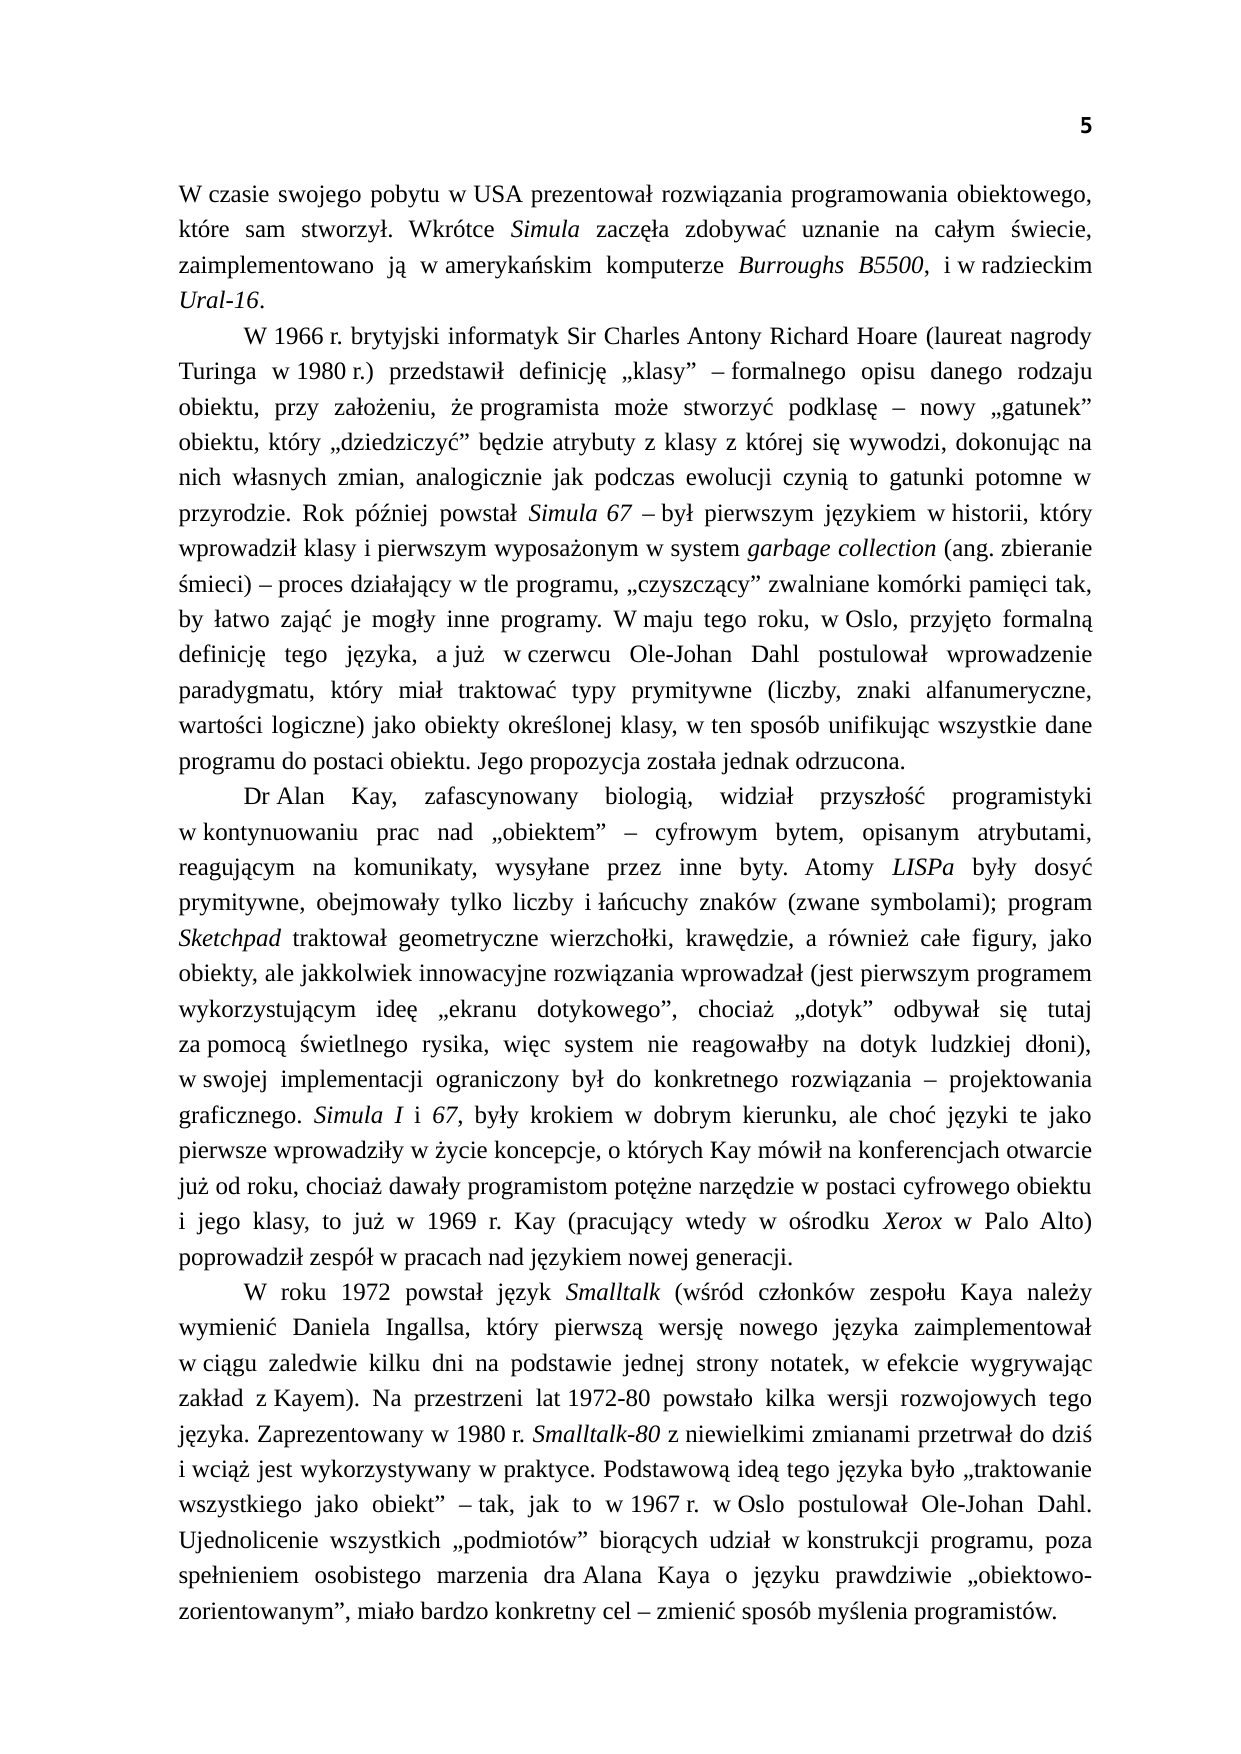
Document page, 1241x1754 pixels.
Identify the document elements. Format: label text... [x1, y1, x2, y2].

text W 1966 r. brytyjski informatyk Sir Charles Antony Richard Hoare (laureat nagrody Turinga w 1980 r.) przedstawił definicję „klasy” – formalnego opisu danego rodzaju obiektu, przy założeniu, że programista może stworzyć podklasę – nowy „gatunek” obiektu, który „dziedziczyć” będzie atrybuty z klasy z której się wywodzi, dokonując na nich własnych zmian, analogicznie jak podczas ewolucji czynią to gatunki potomne w przyrodzie. Rok później powstał Simula 67 – był pierwszym językiem w historii, który wprowadził klasy i pierwszym wyposażonym w system garbage collection (ang. zbieranie śmieci) – proces działający w tle programu, „czyszczący” zwalniane komórki pamięci tak, by łatwo zająć je mogły inne programy. W maju tego roku, w Oslo, przyjęto formalną definicję tego języka, a już w czerwcu Ole-Johan Dahl postulował wprowadzenie paradygmatu, który miał traktować typy prymitywne (liczby, znaki alfanumeryczne, wartości logiczne) jako obiekty określonej klasy, w ten sposób unifikując wszystkie dane programu do postaci obiektu. Jego propozycja została jednak odrzucona. [178, 316, 1093, 776]
text Dr Alan Kay, zafascynowany biologią, widział przyszłość programistyki w kontynuowaniu prac nad „obiektem” – cyfrowym bytem, opisanym atrybutami, reagującym na komunikaty, wysyłane przez inne byty. Atomy LISPa były dosyć prymitywne, obejmowały tylko liczby i łańcuchy znaków (zwane symbolami); program Sketchpad traktował geometryczne wierzchołki, krawędzie, a również całe figury, jako obiekty, ale jakkolwiek innowacyjne rozwiązania wprowadzał (jest pierwszym programem wykorzystującym ideę „ekranu dotykowego”, chociaż „dotyk” odbywał się tutaj za pomocą świetlnego rysika, więc system nie reagowałby na dotyk ludzkiej dłoni), w swojej implementacji ograniczony był do konkretnego rozwiązania – projektowania graficznego. Simula I i 67, były krokiem w dobrym kierunku, ale choć języki te jako pierwsze wprowadziły w życie koncepcje, o których Kay mówił na konferencjach otwarcie już od roku, chociaż dawały programistom potężne narzędzie w postaci cyfrowego obiektu i jego klasy, to już w 1969 r. Kay (pracujący wtedy w ośrodku Xerox w Palo Alto) poprowadził zespół w pracach nad językiem nowej generacji. [178, 776, 1093, 1272]
text W roku 1972 powstał język Smalltalk (wśród członków zespołu Kaya należy wymienić Daniela Ingallsa, który pierwszą wersję nowego języka zaimplementował w ciągu zaledwie kilku dni na podstawie jednej strony notatek, w efekcie wygrywając zakład z Kayem). Na przestrzeni lat 1972-80 powstało kilka wersji rozwojowych tego języka. Zaprezentowany w 1980 r. Smalltalk-80 z niewielkimi zmianami przetrwał do dziś i wciąż jest wykorzystywany w praktyce. Podstawową ideą tego języka było „traktowanie wszystkiego jako obiekt” – tak, jak to w 1967 r. w Oslo postulował Ole-Johan Dahl. Ujednolicenie wszystkich „podmiotów” biorących udział w konstrukcji programu, poza spełnieniem osobistego marzenia dra Alana Kaya o języku prawdziwie „obiektowo-zorientowanym”, miało bardzo konkretny cel – zmienić sposób myślenia programistów. [178, 1272, 1093, 1626]
text W czasie swojego pobytu w USA prezentował rozwiązania programowania obiektowego, które sam stworzył. Wkrótce Simula zaczęła zdobywać uznanie na całym świecie, zaimplementowano ją w amerykańskim komputerze Burroughs B5500, i w radzieckim Ural-16. [178, 174, 1093, 316]
